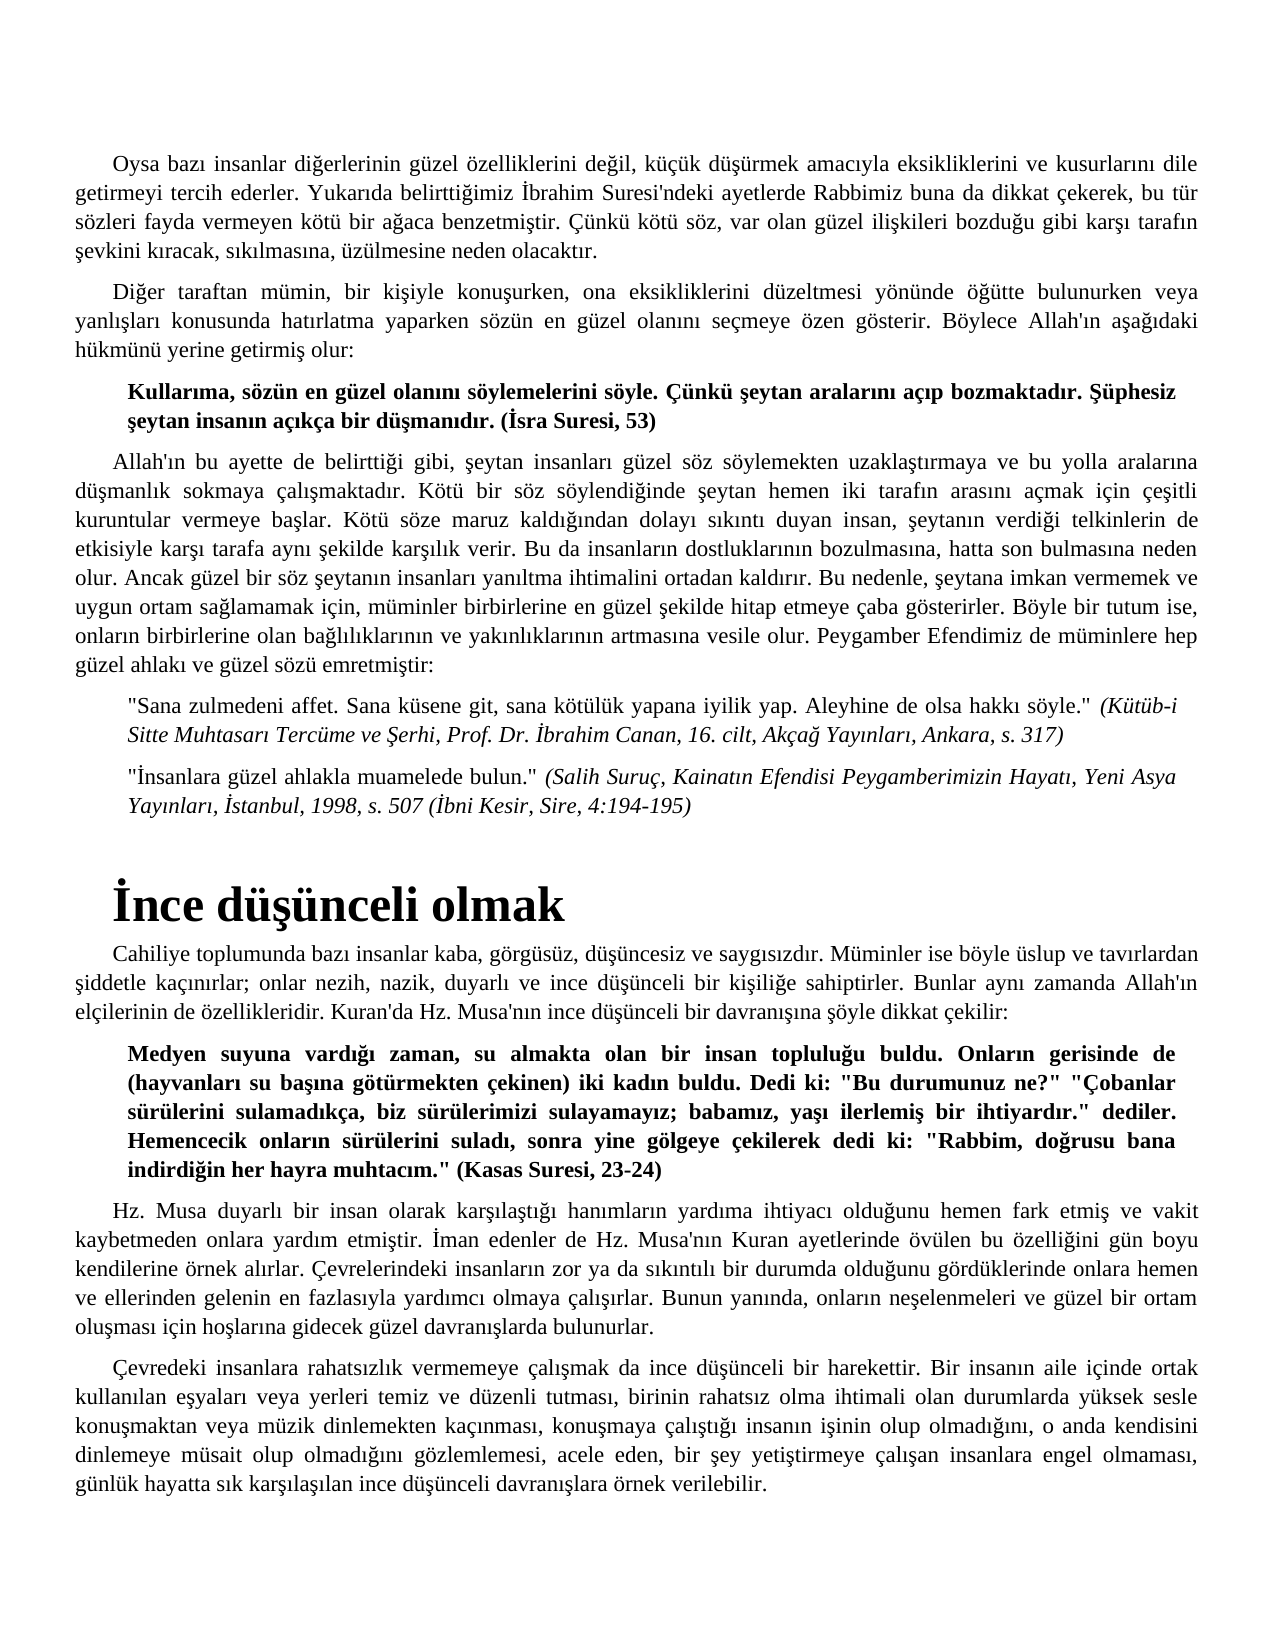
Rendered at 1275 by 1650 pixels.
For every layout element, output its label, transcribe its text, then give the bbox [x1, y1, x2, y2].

text Hz. Musa duyarlı bir insan olarak karşılaştığı hanımların yardıma ihtiyacı olduğunu hemen fark etmiş ve vakit kaybetmeden onlara yardım etmiştir. İman edenler de Hz. Musa'nın Kuran ayetlerinde övülen bu özelliğini gün boyu kendilerine örnek alırlar. Çevrelerindeki insanların zor ya da sıkıntılı bir durumda olduğunu gördüklerinde onlara hemen ve ellerinden gelenin en fazlasıyla yardımcı olmaya çalışırlar. Bunun yanında, onların neşelenmeleri ve güzel bir ortam oluşması için hoşlarına gidecek güzel davranışlarda bulunurlar. [75, 1197, 1200, 1339]
subtitle İnce düşünceli olmak [112, 874, 1200, 932]
text Medyen suyuna vardığı zaman, su almakta olan bir insan topluluğu buldu. Onların gerisinde de (hayvanları su başına götürmekten çekinen) iki kadın buldu. Dedi ki: "Bu durumunuz ne?" "Çobanlar sürülerini sulamadıkça, biz sürülerimizi sulayamayız; babamız, yaşı ilerlemiş bir ihtiyardır." dediler. Hemencecik onların sürülerini suladı, sonra yine gölgeye çekilerek dedi ki: "Rabbim, doğrusu bana indirdiğin her hayra muhtacım." (Kasas Suresi, 23-24) [127, 1040, 1177, 1182]
text "İnsanlara güzel ahlakla muamelede bulun." (Salih Suruç, Kainatın Efendisi Peygamberimizin Hayatı, Yeni Asya Yayınları, İstanbul, 1998, s. 507 (İbni Kesir, Sire, 4:194-195) [127, 763, 1177, 818]
text Oysa bazı insanlar diğerlerinin güzel özelliklerini değil, küçük düşürmek amacıyla eksikliklerini ve kusurlarını dile getirmeyi tercih ederler. Yukarıda belirttiğimiz İbrahim Suresi'ndeki ayetlerde Rabbimiz buna da dikkat çekerek, bu tür sözleri fayda vermeyen kötü bir ağaca benzetmiştir. Çünkü kötü söz, var olan güzel ilişkileri bozduğu gibi karşı tarafın şevkini kıracak, sıkılmasına, üzülmesine neden olacaktır. [75, 150, 1200, 263]
text Diğer taraftan mümin, bir kişiyle konuşurken, ona eksikliklerini düzeltmesi yönünde öğütte bulunurken veya yanlışları konusunda hatırlatma yaparken sözün en güzel olanını seçmeye özen gösterir. Böylece Allah'ın aşağıdaki hükmünü yerine getirmiş olur: [75, 278, 1200, 363]
text Çevredeki insanlara rahatsızlık vermemeye çalışmak da ince düşünceli bir harekettir. Bir insanın aile içinde ortak kullanılan eşyaları veya yerleri temiz ve düzenli tutması, birinin rahatsız olma ihtimali olan durumlarda yüksek sesle konuşmaktan veya müzik dinlemekten kaçınması, konuşmaya çalıştığı insanın işinin olup olmadığını, o anda kendisini dinlemeye müsait olup olmadığını gözlemlemesi, acele eden, bir şey yetiştirmeye çalışan insanlara engel olmaması, günlük hayatta sık karşılaşılan ince düşünceli davranışlara örnek verilebilir. [75, 1354, 1200, 1497]
text "Sana zulmedeni affet. Sana küsene git, sana kötülük yapana iyilik yap. Aleyhine de olsa hakkı söyle." (Kütüb-i Sitte Muhtasarı Tercüme ve Şerhi, Prof. Dr. İbrahim Canan, 16. cilt, Akçağ Yayınları, Ankara, s. 317) [127, 692, 1177, 748]
text Allah'ın bu ayette de belirttiği gibi, şeytan insanları güzel söz söylemekten uzaklaştırmaya ve bu yolla aralarına düşmanlık sokmaya çalışmaktadır. Kötü bir söz söylendiğinde şeytan hemen iki tarafın arasını açmak için çeşitli kuruntular vermeye başlar. Kötü söze maruz kaldığından dolayı sıkıntı duyan insan, şeytanın verdiği telkinlerin de etkisiyle karşı tarafa aynı şekilde karşılık verir. Bu da insanların dostluklarının bozulmasına, hatta son bulmasına neden olur. Ancak güzel bir söz şeytanın insanları yanıltma ihtimalini ortadan kaldırır. Bu nedenle, şeytana imkan vermemek ve uygun ortam sağlamamak için, müminler birbirlerine en güzel şekilde hitap etmeye çaba gösterirler. Böyle bir tutum ise, onların birbirlerine olan bağlılıklarının ve yakınlıklarının artmasına vesile olur. Peygamber Efendimiz de müminlere hep güzel ahlakı ve güzel sözü emretmiştir: [75, 448, 1200, 677]
text Cahiliye toplumunda bazı insanlar kaba, görgüsüz, düşüncesiz ve saygısızdır. Müminler ise böyle üslup ve tavırlardan şiddetle kaçınırlar; onlar nezih, nazik, duyarlı ve ince düşünceli bir kişiliğe sahiptirler. Bunlar aynı zamanda Allah'ın elçilerinin de özellikleridir. Kuran'da Hz. Musa'nın ince düşünceli bir davranışına şöyle dikkat çekilir: [75, 940, 1200, 1025]
text Kullarıma, sözün en güzel olanını söylemelerini söyle. Çünkü şeytan aralarını açıp bozmaktadır. Şüphesiz şeytan insanın açıkça bir düşmanıdır. (İsra Suresi, 53) [127, 378, 1177, 433]
